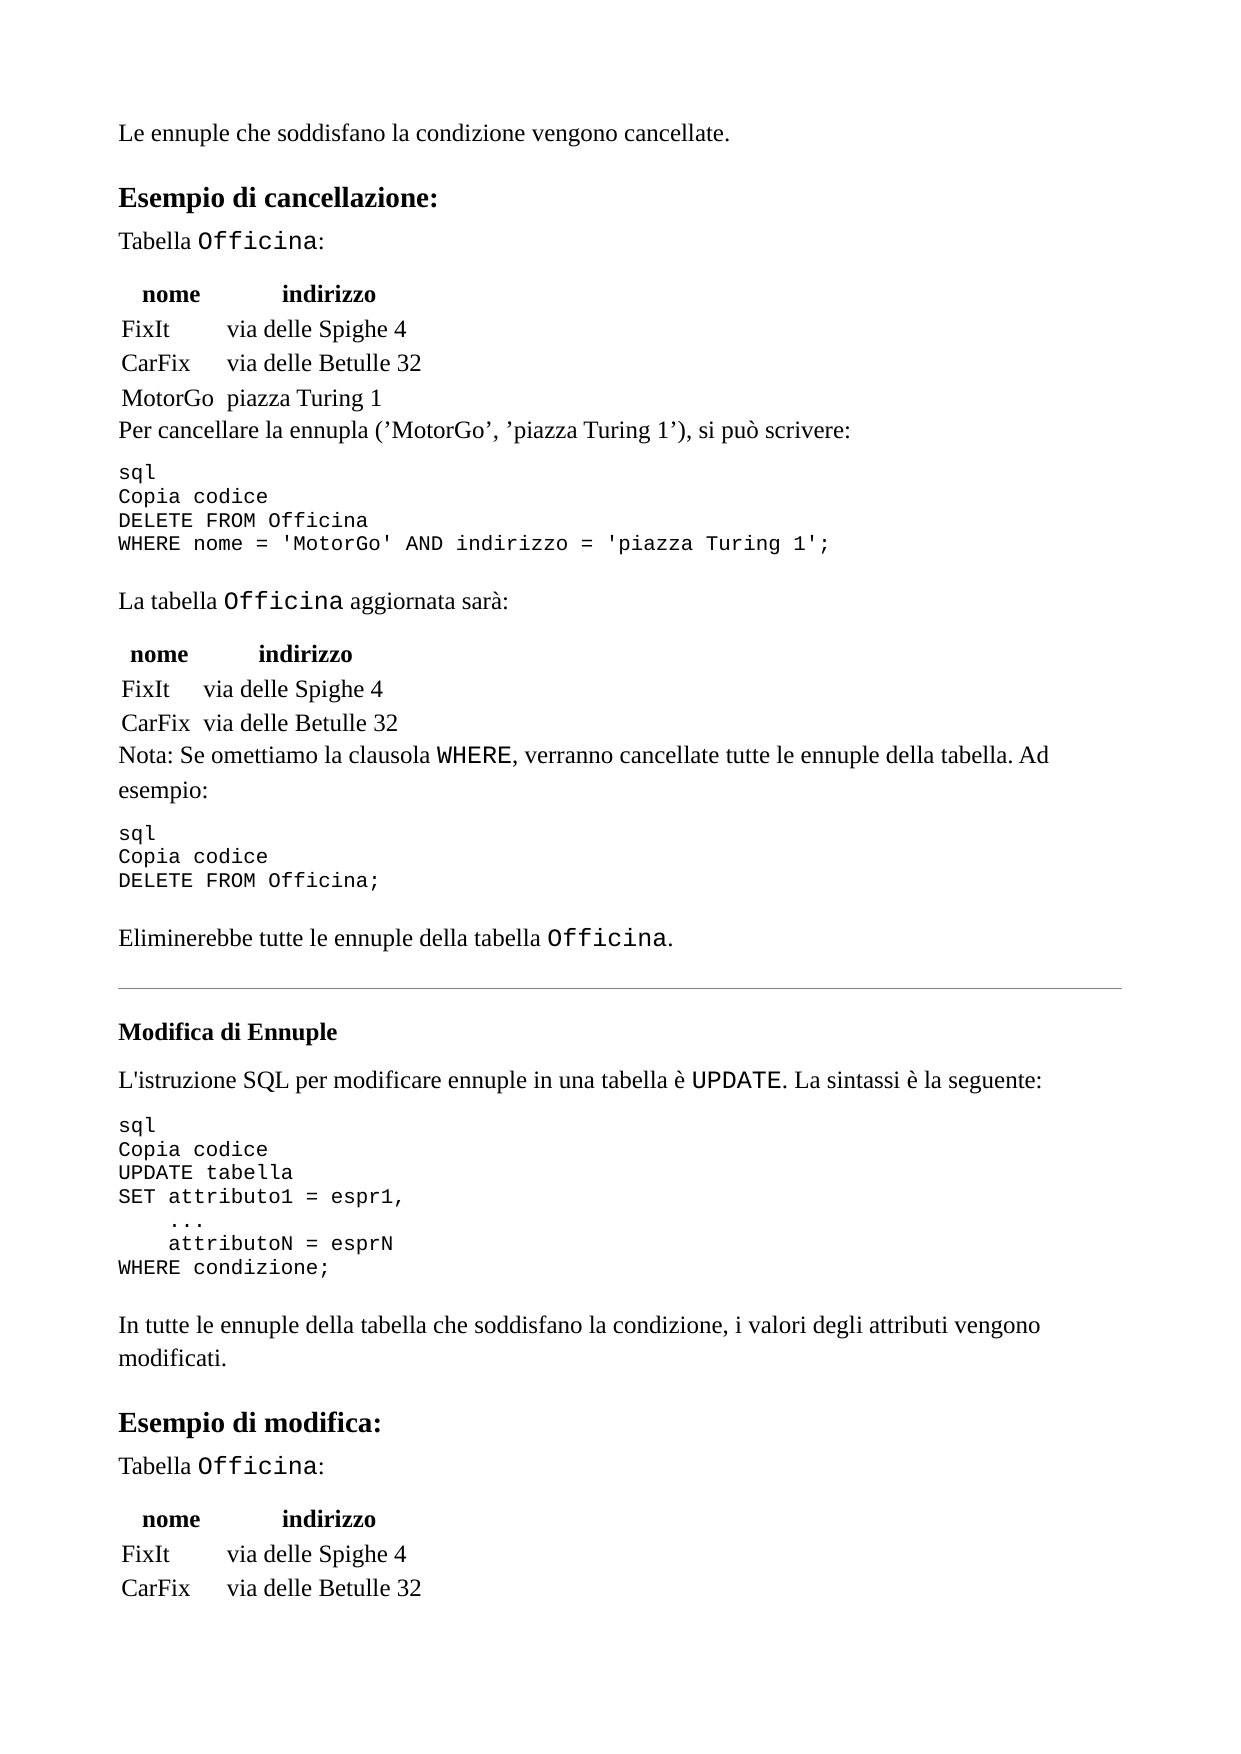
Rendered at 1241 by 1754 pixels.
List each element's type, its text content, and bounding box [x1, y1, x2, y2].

text WHERE nome = 'MotorGo' AND indirizzo = 'piazza Turing 1'; [118, 533, 1122, 557]
text Copia codice [118, 846, 1122, 870]
table_cell CarFix [118, 1571, 224, 1605]
text La tabella Officina aggiornata sarà: [118, 586, 1122, 617]
text sql [118, 823, 1122, 846]
table_header nome [118, 276, 224, 311]
table_cell via delle Spighe 4 [224, 1536, 434, 1571]
table_header indirizzo [224, 1501, 434, 1536]
table_cell FixIt [118, 311, 224, 346]
text DELETE FROM Officina [118, 509, 1122, 533]
text WHERE condizione; [118, 1257, 1122, 1281]
text Nota: Se omettiamo la clausola WHERE, verranno cancellate tutte le ennuple della tabella. Ad esempio: [118, 740, 1122, 804]
text L'istruzione SQL per modificare ennuple in una tabella è UPDATE. La sintassi è la seguente: [118, 1065, 1122, 1096]
table_cell MotorGo [118, 380, 224, 415]
table_cell CarFix [118, 706, 200, 740]
table_header nome [118, 1501, 224, 1536]
table_cell via delle Spighe 4 [200, 671, 411, 706]
text Tabella Officina: [118, 1451, 1122, 1482]
table_header indirizzo [224, 276, 434, 311]
text Copia codice [118, 486, 1122, 509]
table_cell FixIt [118, 1536, 224, 1571]
text ... [118, 1210, 1122, 1233]
text Tabella Officina: [118, 226, 1122, 257]
table_header indirizzo [200, 636, 411, 671]
table_cell via delle Betulle 32 [224, 346, 434, 380]
table_cell via delle Betulle 32 [224, 1571, 434, 1605]
table_cell CarFix [118, 346, 224, 380]
text Modifica di Ennuple [118, 1017, 1122, 1046]
table_cell FixIt [118, 671, 200, 706]
text Eliminerebbe tutte le ennuple della tabella Officina. [118, 923, 1122, 954]
table_header nome [118, 636, 200, 671]
text sql [118, 462, 1122, 486]
subtitle Esempio di cancellazione: [118, 180, 1122, 214]
table_cell piazza Turing 1 [224, 380, 434, 415]
text Per cancellare la ennupla (’MotorGo’, ’piazza Turing 1’), si può scrivere: [118, 415, 1122, 443]
text DELETE FROM Officina; [118, 870, 1122, 894]
text Copia codice [118, 1139, 1122, 1162]
text Le ennuple che soddisfano la condizione vengono cancellate. [118, 118, 1122, 147]
subtitle Esempio di modifica: [118, 1405, 1122, 1439]
table_cell via delle Spighe 4 [224, 311, 434, 346]
table_cell via delle Betulle 32 [200, 706, 411, 740]
text SET attributo1 = espr1, [118, 1186, 1122, 1210]
text sql [118, 1115, 1122, 1139]
text attributoN = esprN [118, 1233, 1122, 1257]
text In tutte le ennuple della tabella che soddisfano la condizione, i valori degli attributi vengono modificati. [118, 1310, 1122, 1372]
text UPDATE tabella [118, 1162, 1122, 1186]
